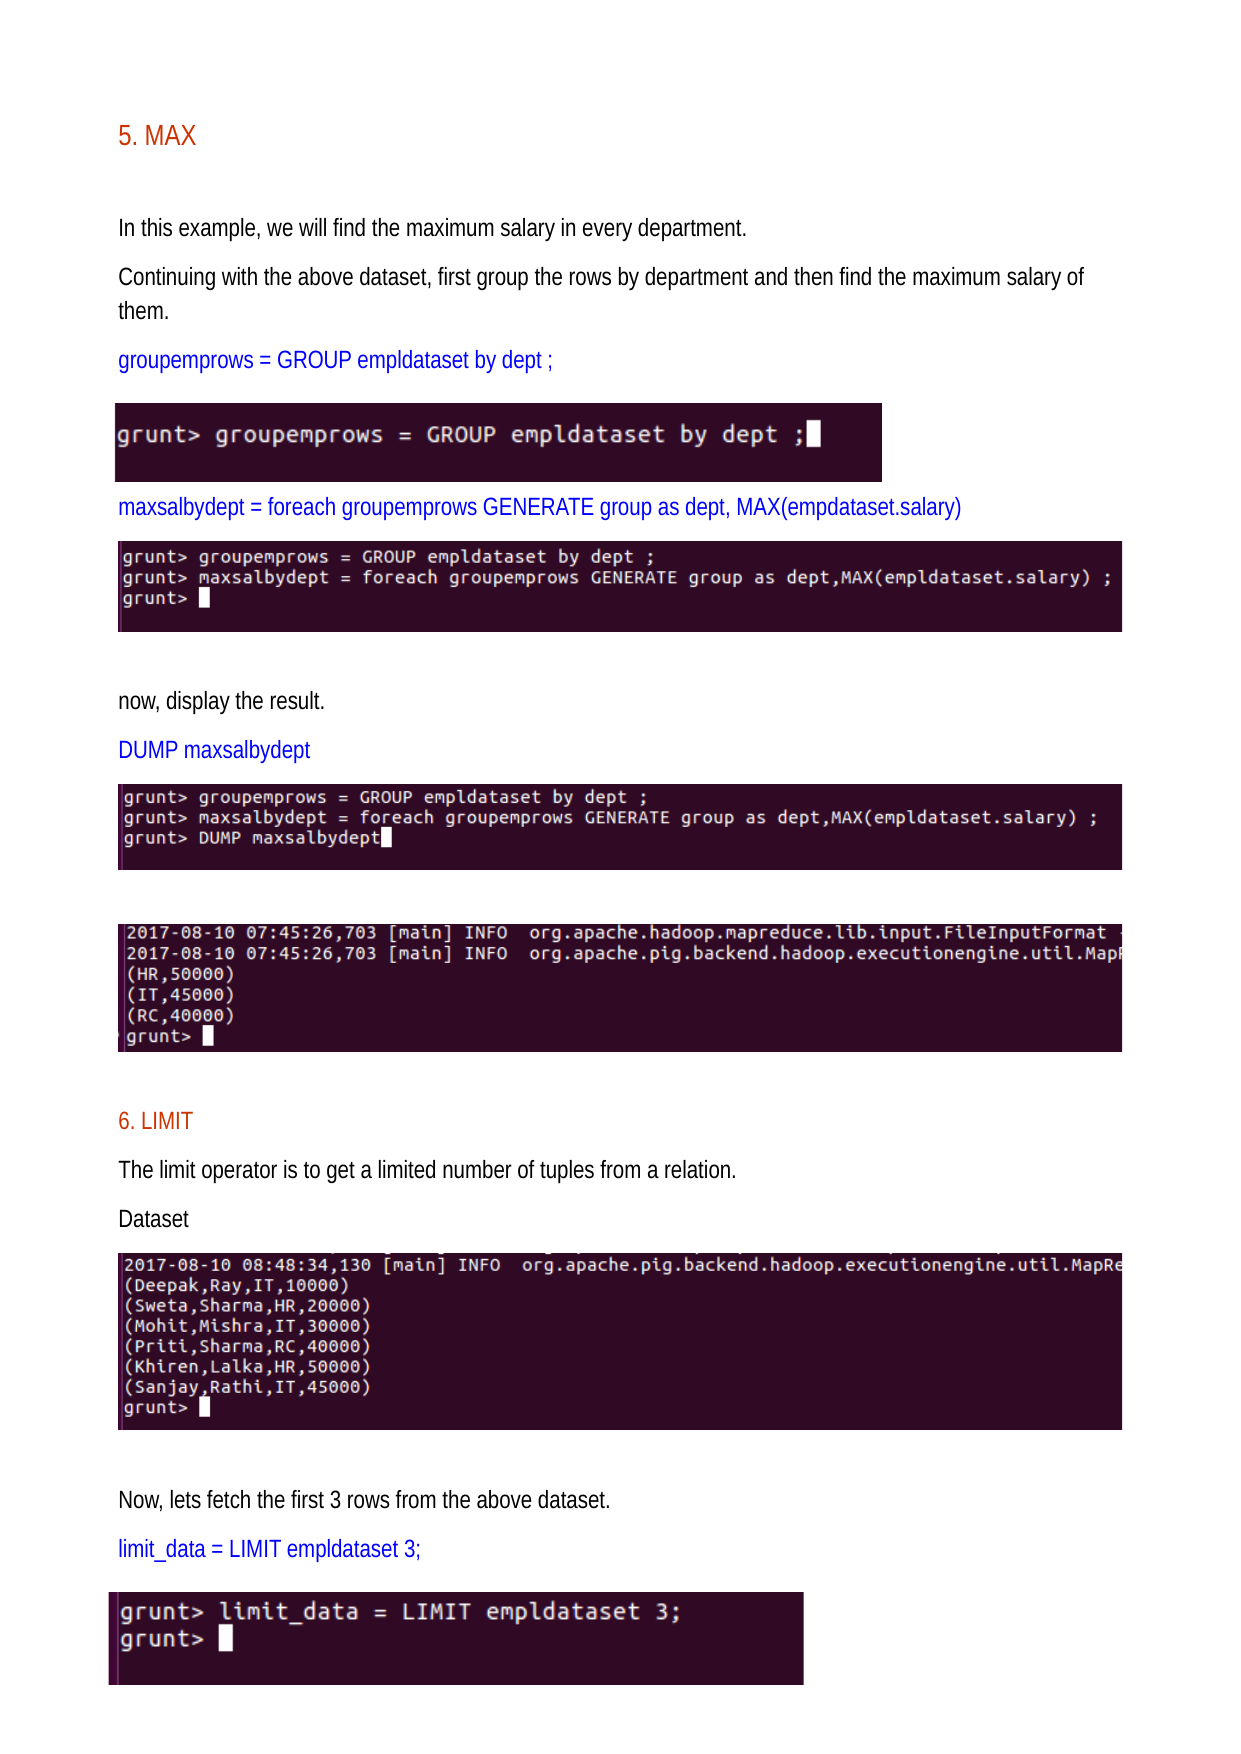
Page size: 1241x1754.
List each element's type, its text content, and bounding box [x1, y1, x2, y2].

picture [108, 1592, 804, 1685]
text groupemprows = GROUP empldataset by dept ; [118, 345, 1122, 374]
picture [118, 1253, 1123, 1430]
text Now, lets fetch the first 3 rows from the above dataset. [118, 1485, 1122, 1513]
text Dataset [118, 1204, 1122, 1233]
text now, display the result. [118, 686, 1122, 715]
text Continuing with the above dataset, first group the rows by department and then find the maximum salary of them. [118, 262, 1122, 325]
picture [118, 784, 1123, 870]
text maxsalbydept = foreach groupemprows GENERATE group as dept, MAX(empdataset.salary) [118, 492, 1122, 521]
text limit_data = LIMIT empldataset 3; [118, 1534, 1122, 1562]
picture [118, 924, 1123, 1052]
text The limit operator is to get a limited number of tuples from a relation. [118, 1155, 1122, 1184]
text 6. LIMIT [118, 1106, 1122, 1135]
text DUMP maxsalbydept [118, 735, 1122, 764]
subtitle 5. MAX [118, 118, 1122, 152]
picture [118, 541, 1123, 632]
picture [114, 403, 882, 482]
text In this example, we will find the maximum salary in every department. [118, 213, 1122, 242]
